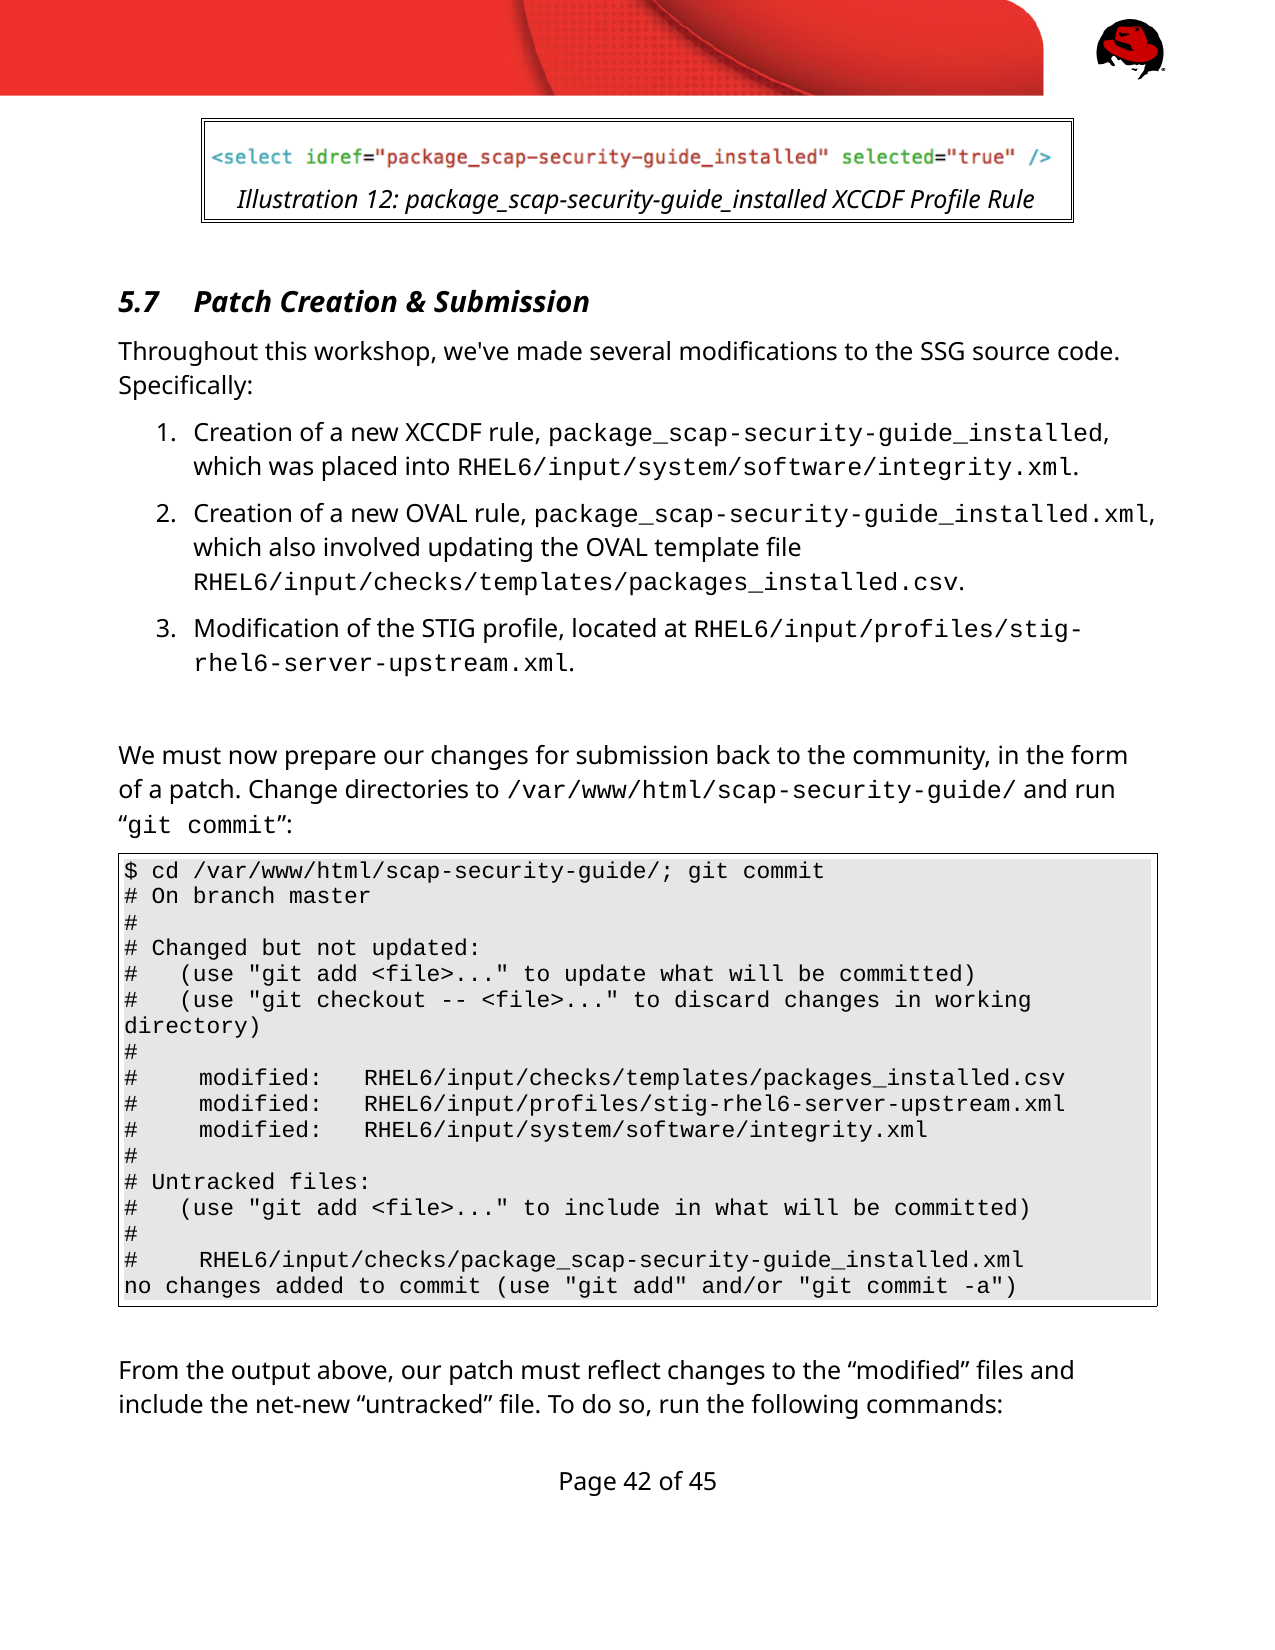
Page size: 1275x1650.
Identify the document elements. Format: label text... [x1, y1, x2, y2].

text From the output above, our patch must reflect changes to the “modified” files and include the net-new “untracked” file. To do so, run the following commands: [118, 1352, 1157, 1420]
text We must now prepare our changes for submission back to the community, in the form of a patch. Change directories to /var/www/html/scap-security-guide/ and run “git commit”: [118, 738, 1157, 841]
list Modification of the STIG profile, located at RHEL6/input/profiles/stig-rhel6-server-upstream.xml. [156, 610, 1157, 679]
text Throughout this workshop, we've made several modifications to the SSG source code. Specifically: [118, 334, 1157, 402]
picture [207, 136, 1068, 183]
subtitle Patch Creation & Submission [118, 281, 1157, 321]
text Illustration 12: package_scap-security-guide_installed XCCDF Profile Rule [207, 183, 1068, 216]
table_header $ cd /var/www/html/scap-security-guide/; git commit # On branch master # # Changed but not updated: # (use "git add <file>..." to update what will be committed) # (use "git checkout -- <file>..." to discard changes in working directory) # # modified: RHEL6/input/checks/templates/packages_installed.csv # modified: RHEL6/input/profiles/stig-rhel6-server-upstream.xml # modified: RHEL6/input/system/software/integrity.xml # # Untracked files: # (use "git add <file>..." to include in what will be committed) # # RHEL6/input/checks/package_scap-security-guide_installed.xml no changes added to commit (use "git add" and/or "git commit -a") [119, 854, 1157, 1306]
list Creation of a new OVAL rule, package_scap-security-guide_installed.xml, which also involved updating the OVAL template file RHEL6/input/checks/templates/packages_installed.csv. [156, 495, 1157, 598]
list Creation of a new XCCDF rule, package_scap-security-guide_installed, which was placed into RHEL6/input/system/software/integrity.xml. [156, 414, 1157, 483]
picture [0, 0, 1170, 96]
